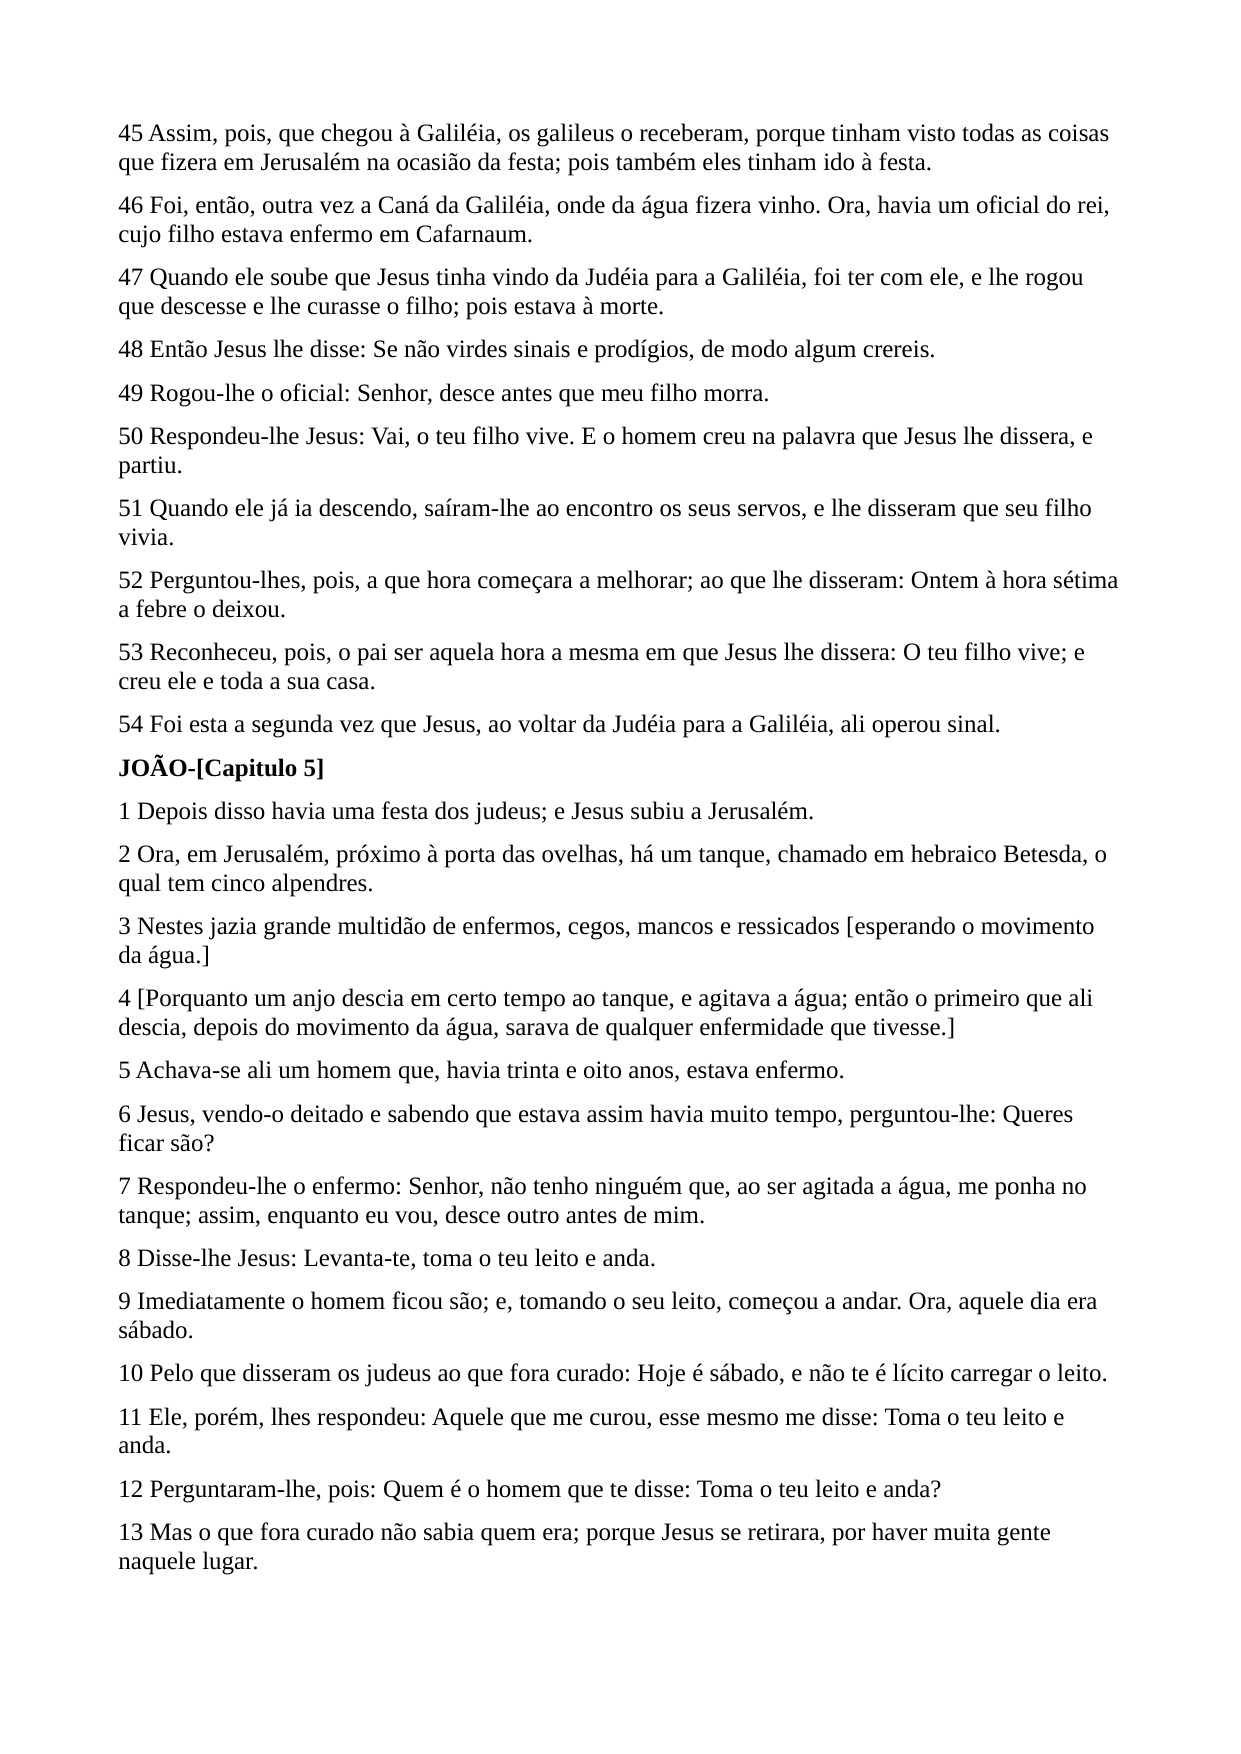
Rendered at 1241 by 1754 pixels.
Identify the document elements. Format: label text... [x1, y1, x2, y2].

text 50 Respondeu-lhe Jesus: Vai, o teu filho vive. E o homem creu na palavra que Jesus lhe dissera, e partiu. [118, 421, 1122, 478]
text 54 Foi esta a segunda vez que Jesus, ao voltar da Judéia para a Galiléia, ali operou sinal. [118, 709, 1122, 738]
text 7 Respondeu-lhe o enfermo: Senhor, não tenho ninguém que, ao ser agitada a água, me ponha no tanque; assim, enquanto eu vou, desce outro antes de mim. [118, 1171, 1122, 1228]
text 2 Ora, em Jerusalém, próximo à porta das ovelhas, há um tanque, chamado em hebraico Betesda, o qual tem cinco alpendres. [118, 839, 1122, 897]
text JOÃO-[Capitulo 5] [118, 753, 1122, 781]
text 8 Disse-lhe Jesus: Levanta-te, toma o teu leito e anda. [118, 1243, 1122, 1272]
text 10 Pelo que disseram os judeus ao que fora curado: Hoje é sábado, e não te é lícito carregar o leito. [118, 1358, 1122, 1387]
text 52 Perguntou-lhes, pois, a que hora começara a melhorar; ao que lhe disseram: Ontem à hora sétima a febre o deixou. [118, 565, 1122, 623]
text 13 Mas o que fora curado não sabia quem era; porque Jesus se retirara, por haver muita gente naquele lugar. [118, 1517, 1122, 1575]
text 53 Reconheceu, pois, o pai ser aquela hora a mesma em que Jesus lhe dissera: O teu filho vive; e creu ele e toda a sua casa. [118, 637, 1122, 695]
text 46 Foi, então, outra vez a Caná da Galiléia, onde da água fizera vinho. Ora, havia um oficial do rei, cujo filho estava enfermo em Cafarnaum. [118, 190, 1122, 248]
text 1 Depois disso havia uma festa dos judeus; e Jesus subiu a Jerusalém. [118, 796, 1122, 825]
text 51 Quando ele já ia descendo, saíram-lhe ao encontro os seus servos, e lhe disseram que seu filho vivia. [118, 493, 1122, 551]
text 6 Jesus, vendo-o deitado e sabendo que estava assim havia muito tempo, perguntou-lhe: Queres ficar são? [118, 1099, 1122, 1156]
text 12 Perguntaram-lhe, pois: Quem é o homem que te disse: Toma o teu leito e anda? [118, 1474, 1122, 1503]
text 11 Ele, porém, lhes respondeu: Aquele que me curou, esse mesmo me disse: Toma o teu leito e anda. [118, 1402, 1122, 1459]
text 48 Então Jesus lhe disse: Se não virdes sinais e prodígios, de modo algum crereis. [118, 334, 1122, 363]
text 5 Achava-se ali um homem que, havia trinta e oito anos, estava enfermo. [118, 1056, 1122, 1084]
text 49 Rogou-lhe o oficial: Senhor, desce antes que meu filho morra. [118, 378, 1122, 406]
text 3 Nestes jazia grande multidão de enfermos, cegos, mancos e ressicados [esperando o movimento da água.] [118, 911, 1122, 969]
text 47 Quando ele soube que Jesus tinha vindo da Judéia para a Galiléia, foi ter com ele, e lhe rogou que descesse e lhe curasse o filho; pois estava à morte. [118, 262, 1122, 320]
text 9 Imediatamente o homem ficou são; e, tomando o seu leito, começou a andar. Ora, aquele dia era sábado. [118, 1286, 1122, 1344]
text 45 Assim, pois, que chegou à Galiléia, os galileus o receberam, porque tinham visto todas as coisas que fizera em Jerusalém na ocasião da festa; pois também eles tinham ido à festa. [118, 118, 1122, 176]
text 4 [Porquanto um anjo descia em certo tempo ao tanque, e agitava a água; então o primeiro que ali descia, depois do movimento da água, sarava de qualquer enfermidade que tivesse.] [118, 983, 1122, 1041]
